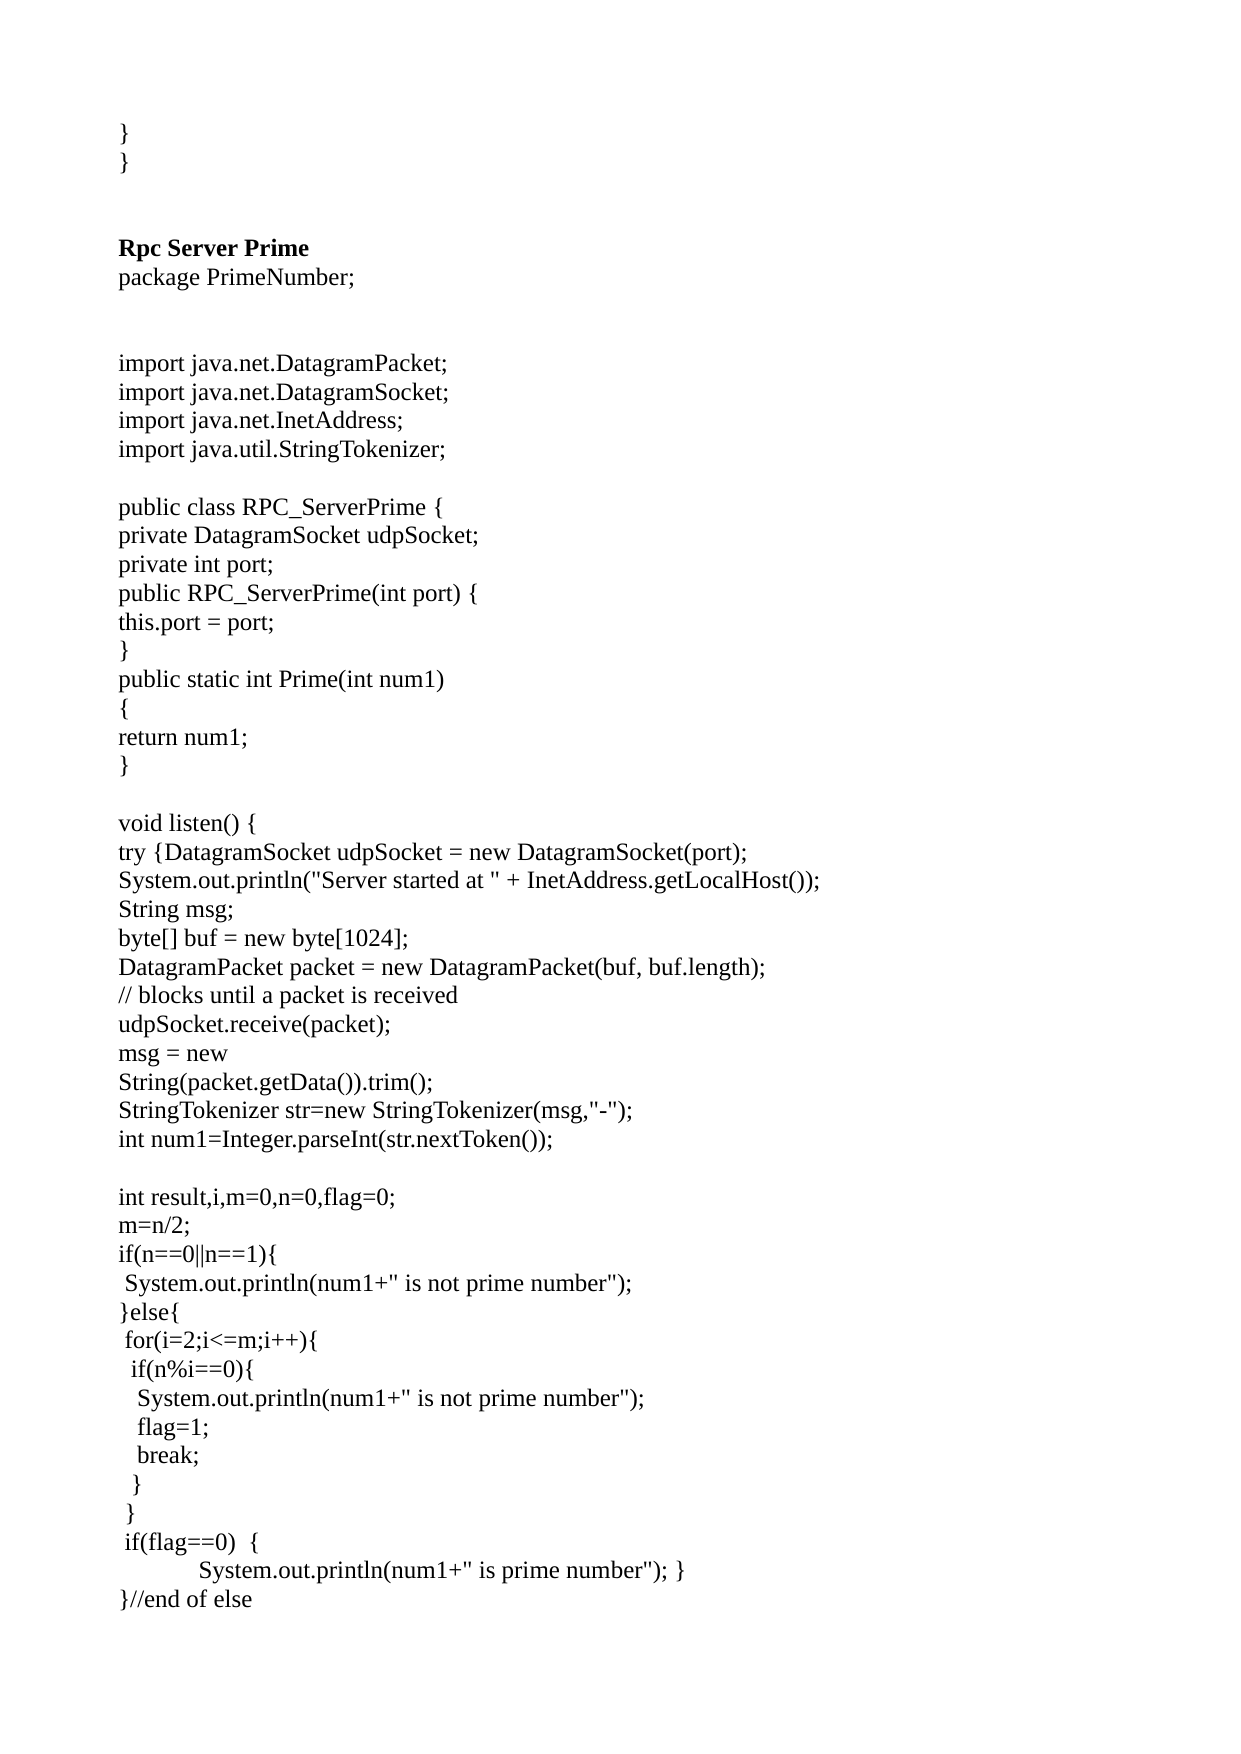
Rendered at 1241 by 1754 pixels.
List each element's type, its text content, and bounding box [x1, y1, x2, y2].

text public class RPC_ServerPrime { [118, 492, 1122, 521]
text msg = new [118, 1038, 1122, 1067]
text int num1=Integer.parseInt(str.nextToken()); [118, 1124, 1122, 1153]
text public RPC_ServerPrime(int port) { [118, 578, 1122, 607]
text return num1; [118, 722, 1122, 751]
text } [118, 118, 1122, 147]
text byte[] buf = new byte[1024]; [118, 923, 1122, 952]
text for(i=2;i<=m;i++){ [118, 1326, 1122, 1354]
text flag=1; [118, 1412, 1122, 1441]
text private DatagramSocket udpSocket; [118, 521, 1122, 549]
text StringTokenizer str=new StringTokenizer(msg,"-"); [118, 1096, 1122, 1124]
text private int port; [118, 549, 1122, 578]
text // blocks until a packet is received [118, 981, 1122, 1009]
text if(n%i==0){ [118, 1354, 1122, 1383]
text try {DatagramSocket udpSocket = new DatagramSocket(port); [118, 837, 1122, 866]
text import java.net.DatagramPacket; [118, 348, 1122, 377]
text break; [118, 1441, 1122, 1469]
text System.out.println(num1+" is not prime number"); [118, 1268, 1122, 1297]
text String msg; [118, 894, 1122, 923]
text } [118, 1498, 1122, 1527]
text String(packet.getData()).trim(); [118, 1067, 1122, 1096]
text if(n==0||n==1){ [118, 1239, 1122, 1268]
text DatagramPacket packet = new DatagramPacket(buf, buf.length); [118, 952, 1122, 981]
text } [118, 636, 1122, 664]
text }else{ [118, 1297, 1122, 1326]
text } [118, 1469, 1122, 1498]
text import java.net.DatagramSocket; [118, 377, 1122, 406]
text int result,i,m=0,n=0,flag=0; [118, 1182, 1122, 1211]
text } [118, 147, 1122, 176]
text import java.net.InetAddress; [118, 406, 1122, 434]
text this.port = port; [118, 607, 1122, 636]
text }//end of else [118, 1584, 1122, 1613]
text udpSocket.receive(packet); [118, 1009, 1122, 1038]
text System.out.println(num1+" is not prime number"); [118, 1383, 1122, 1412]
text { [118, 693, 1122, 722]
text m=n/2; [118, 1211, 1122, 1239]
text public static int Prime(int num1) [118, 664, 1122, 693]
text Rpc Server Prime [118, 233, 1122, 262]
text if(flag==0) { [118, 1527, 1122, 1556]
text package PrimeNumber; [118, 262, 1122, 291]
text import java.util.StringTokenizer; [118, 434, 1122, 463]
text } [118, 751, 1122, 779]
text System.out.println("Server started at " + InetAddress.getLocalHost()); [118, 866, 1122, 894]
text System.out.println(num1+" is prime number"); } [118, 1556, 1122, 1584]
text void listen() { [118, 808, 1122, 837]
